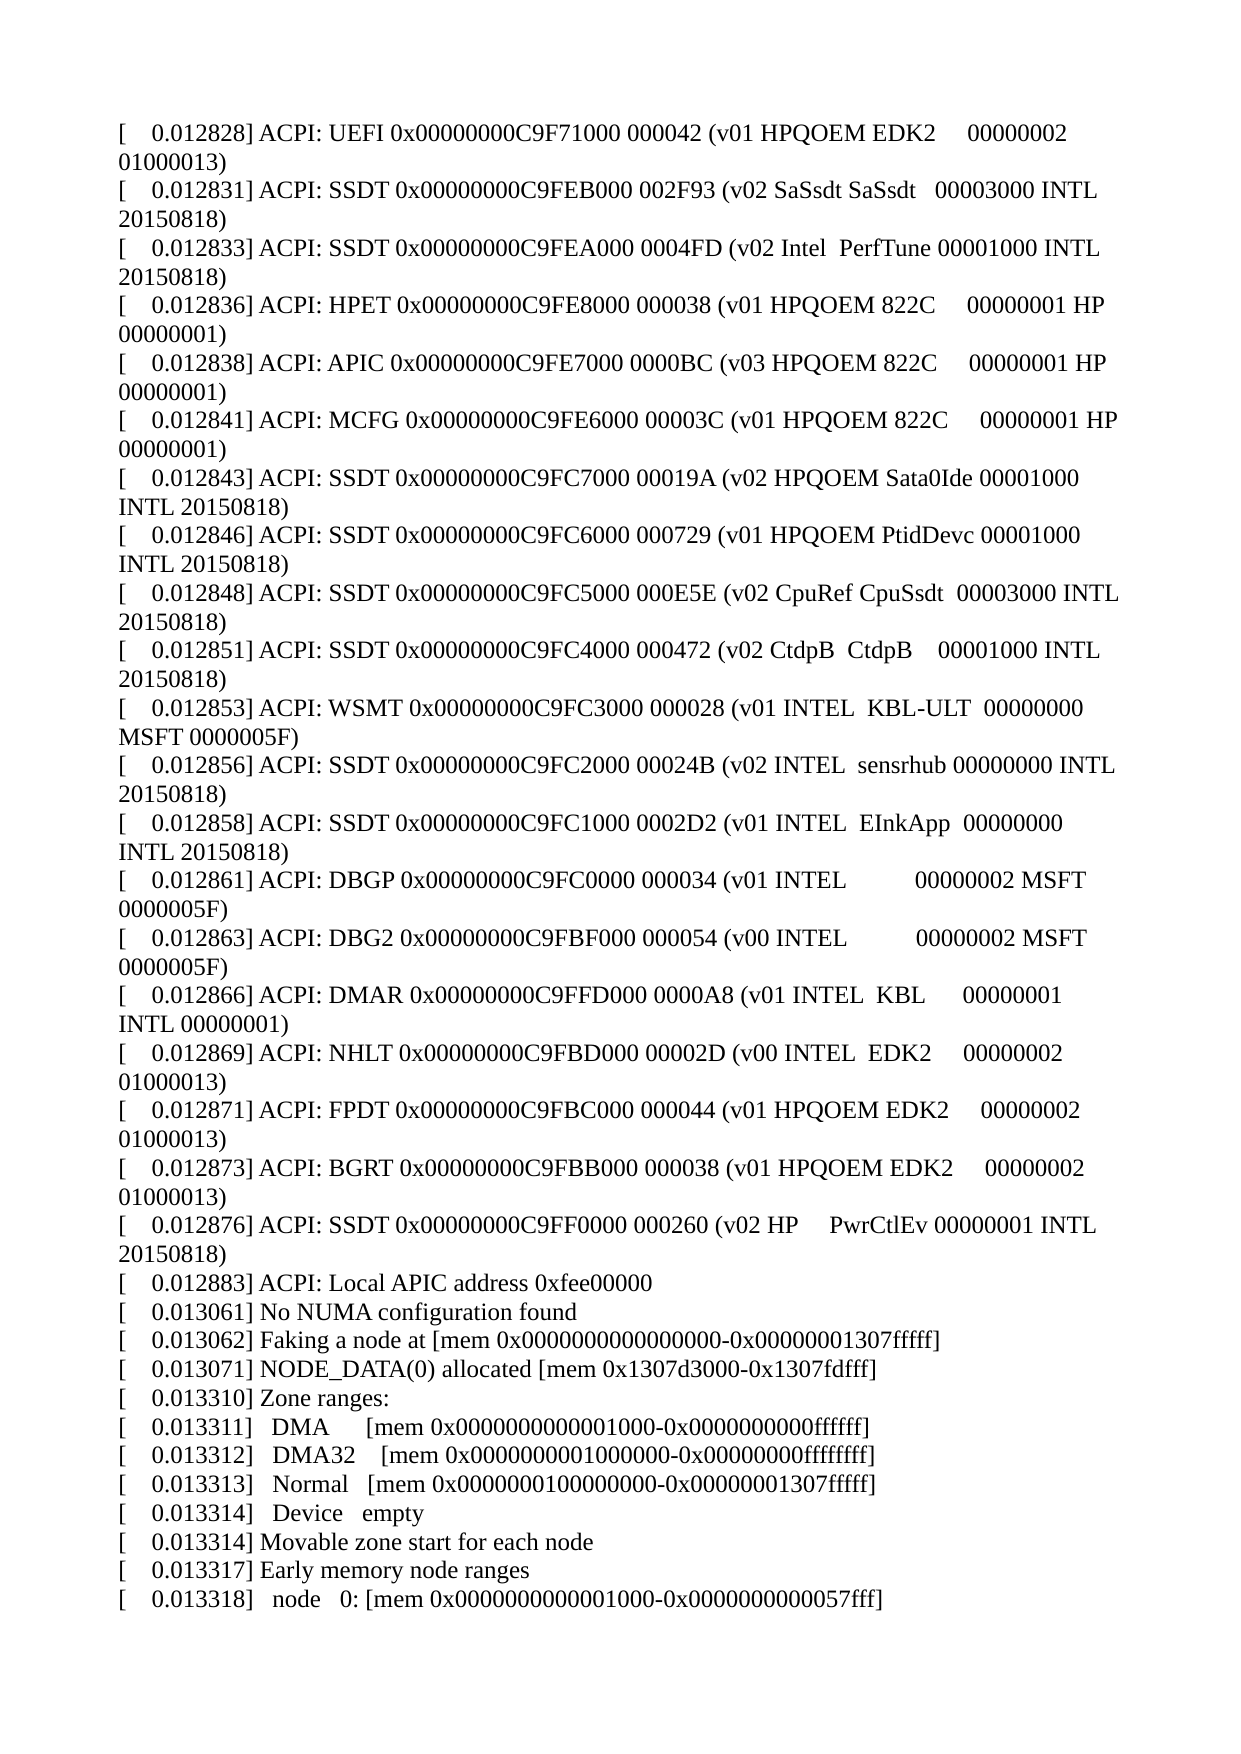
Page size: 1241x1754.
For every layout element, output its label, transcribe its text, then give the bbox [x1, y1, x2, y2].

text [ 0.013312] DMA32 [mem 0x0000000001000000-0x00000000ffffffff] [118, 1441, 1122, 1469]
text [ 0.012846] ACPI: SSDT 0x00000000C9FC6000 000729 (v01 HPQOEM PtidDevc 00001000 INTL 20150818) [118, 521, 1122, 578]
text [ 0.013314] Device empty [118, 1498, 1122, 1527]
text [ 0.012873] ACPI: BGRT 0x00000000C9FBB000 000038 (v01 HPQOEM EDK2 00000002 01000013) [118, 1153, 1122, 1211]
text [ 0.012851] ACPI: SSDT 0x00000000C9FC4000 000472 (v02 CtdpB CtdpB 00001000 INTL 20150818) [118, 636, 1122, 693]
text [ 0.013311] DMA [mem 0x0000000000001000-0x0000000000ffffff] [118, 1412, 1122, 1441]
text [ 0.012831] ACPI: SSDT 0x00000000C9FEB000 002F93 (v02 SaSsdt SaSsdt 00003000 INTL 20150818) [118, 176, 1122, 233]
text [ 0.013318] node 0: [mem 0x0000000000001000-0x0000000000057fff] [118, 1584, 1122, 1613]
text [ 0.013314] Movable zone start for each node [118, 1527, 1122, 1556]
text [ 0.012883] ACPI: Local APIC address 0xfee00000 [118, 1268, 1122, 1297]
text [ 0.013317] Early memory node ranges [118, 1556, 1122, 1584]
text [ 0.012843] ACPI: SSDT 0x00000000C9FC7000 00019A (v02 HPQOEM Sata0Ide 00001000 INTL 20150818) [118, 463, 1122, 521]
text [ 0.013071] NODE_DATA(0) allocated [mem 0x1307d3000-0x1307fdfff] [118, 1354, 1122, 1383]
text [ 0.012876] ACPI: SSDT 0x00000000C9FF0000 000260 (v02 HP PwrCtlEv 00000001 INTL 20150818) [118, 1211, 1122, 1268]
text [ 0.012853] ACPI: WSMT 0x00000000C9FC3000 000028 (v01 INTEL KBL-ULT 00000000 MSFT 0000005F) [118, 693, 1122, 751]
text [ 0.012841] ACPI: MCFG 0x00000000C9FE6000 00003C (v01 HPQOEM 822C 00000001 HP 00000001) [118, 406, 1122, 463]
text [ 0.013062] Faking a node at [mem 0x0000000000000000-0x00000001307fffff] [118, 1326, 1122, 1354]
text [ 0.012856] ACPI: SSDT 0x00000000C9FC2000 00024B (v02 INTEL sensrhub 00000000 INTL 20150818) [118, 751, 1122, 808]
text [ 0.012848] ACPI: SSDT 0x00000000C9FC5000 000E5E (v02 CpuRef CpuSsdt 00003000 INTL 20150818) [118, 578, 1122, 636]
text [ 0.012866] ACPI: DMAR 0x00000000C9FFD000 0000A8 (v01 INTEL KBL 00000001 INTL 00000001) [118, 981, 1122, 1038]
text [ 0.012828] ACPI: UEFI 0x00000000C9F71000 000042 (v01 HPQOEM EDK2 00000002 01000013) [118, 118, 1122, 176]
text [ 0.012871] ACPI: FPDT 0x00000000C9FBC000 000044 (v01 HPQOEM EDK2 00000002 01000013) [118, 1096, 1122, 1153]
text [ 0.013061] No NUMA configuration found [118, 1297, 1122, 1326]
text [ 0.012833] ACPI: SSDT 0x00000000C9FEA000 0004FD (v02 Intel PerfTune 00001000 INTL 20150818) [118, 233, 1122, 291]
text [ 0.013313] Normal [mem 0x0000000100000000-0x00000001307fffff] [118, 1469, 1122, 1498]
text [ 0.013310] Zone ranges: [118, 1383, 1122, 1412]
text [ 0.012869] ACPI: NHLT 0x00000000C9FBD000 00002D (v00 INTEL EDK2 00000002 01000013) [118, 1038, 1122, 1096]
text [ 0.012838] ACPI: APIC 0x00000000C9FE7000 0000BC (v03 HPQOEM 822C 00000001 HP 00000001) [118, 348, 1122, 406]
text [ 0.012836] ACPI: HPET 0x00000000C9FE8000 000038 (v01 HPQOEM 822C 00000001 HP 00000001) [118, 291, 1122, 348]
text [ 0.012858] ACPI: SSDT 0x00000000C9FC1000 0002D2 (v01 INTEL EInkApp 00000000 INTL 20150818) [118, 808, 1122, 866]
text [ 0.012861] ACPI: DBGP 0x00000000C9FC0000 000034 (v01 INTEL 00000002 MSFT 0000005F) [118, 866, 1122, 923]
text [ 0.012863] ACPI: DBG2 0x00000000C9FBF000 000054 (v00 INTEL 00000002 MSFT 0000005F) [118, 923, 1122, 981]
